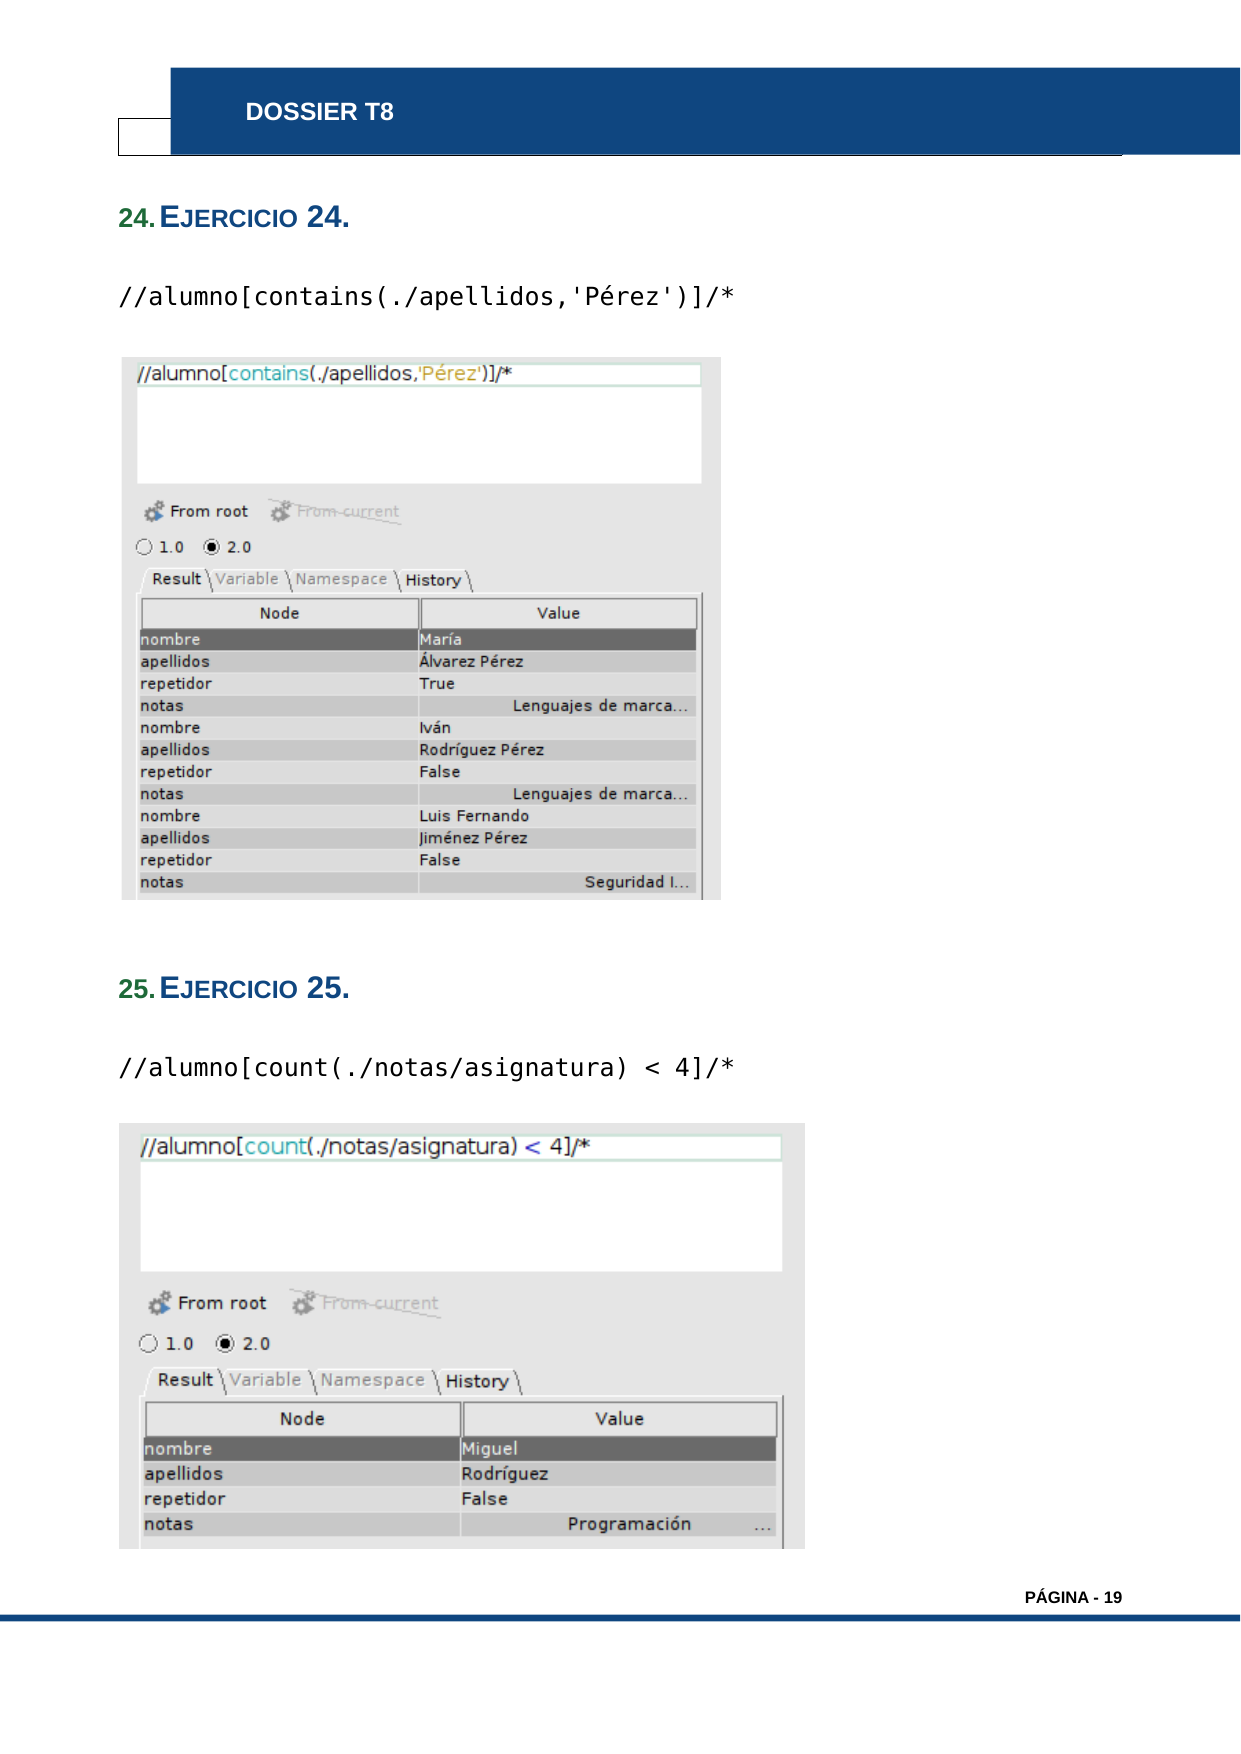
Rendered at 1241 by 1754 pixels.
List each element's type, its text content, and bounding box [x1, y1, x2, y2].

subtitle Ejercicio 25. [118, 969, 1122, 1005]
subtitle Ejercicio 24. [118, 198, 1122, 234]
text //alumno[contains(./apellidos,'Pérez')]/* [118, 282, 1122, 311]
picture [119, 1123, 805, 1549]
picture [121, 357, 721, 900]
text //alumno[count(./notas/asignatura) < 4]/* [118, 1053, 1122, 1082]
